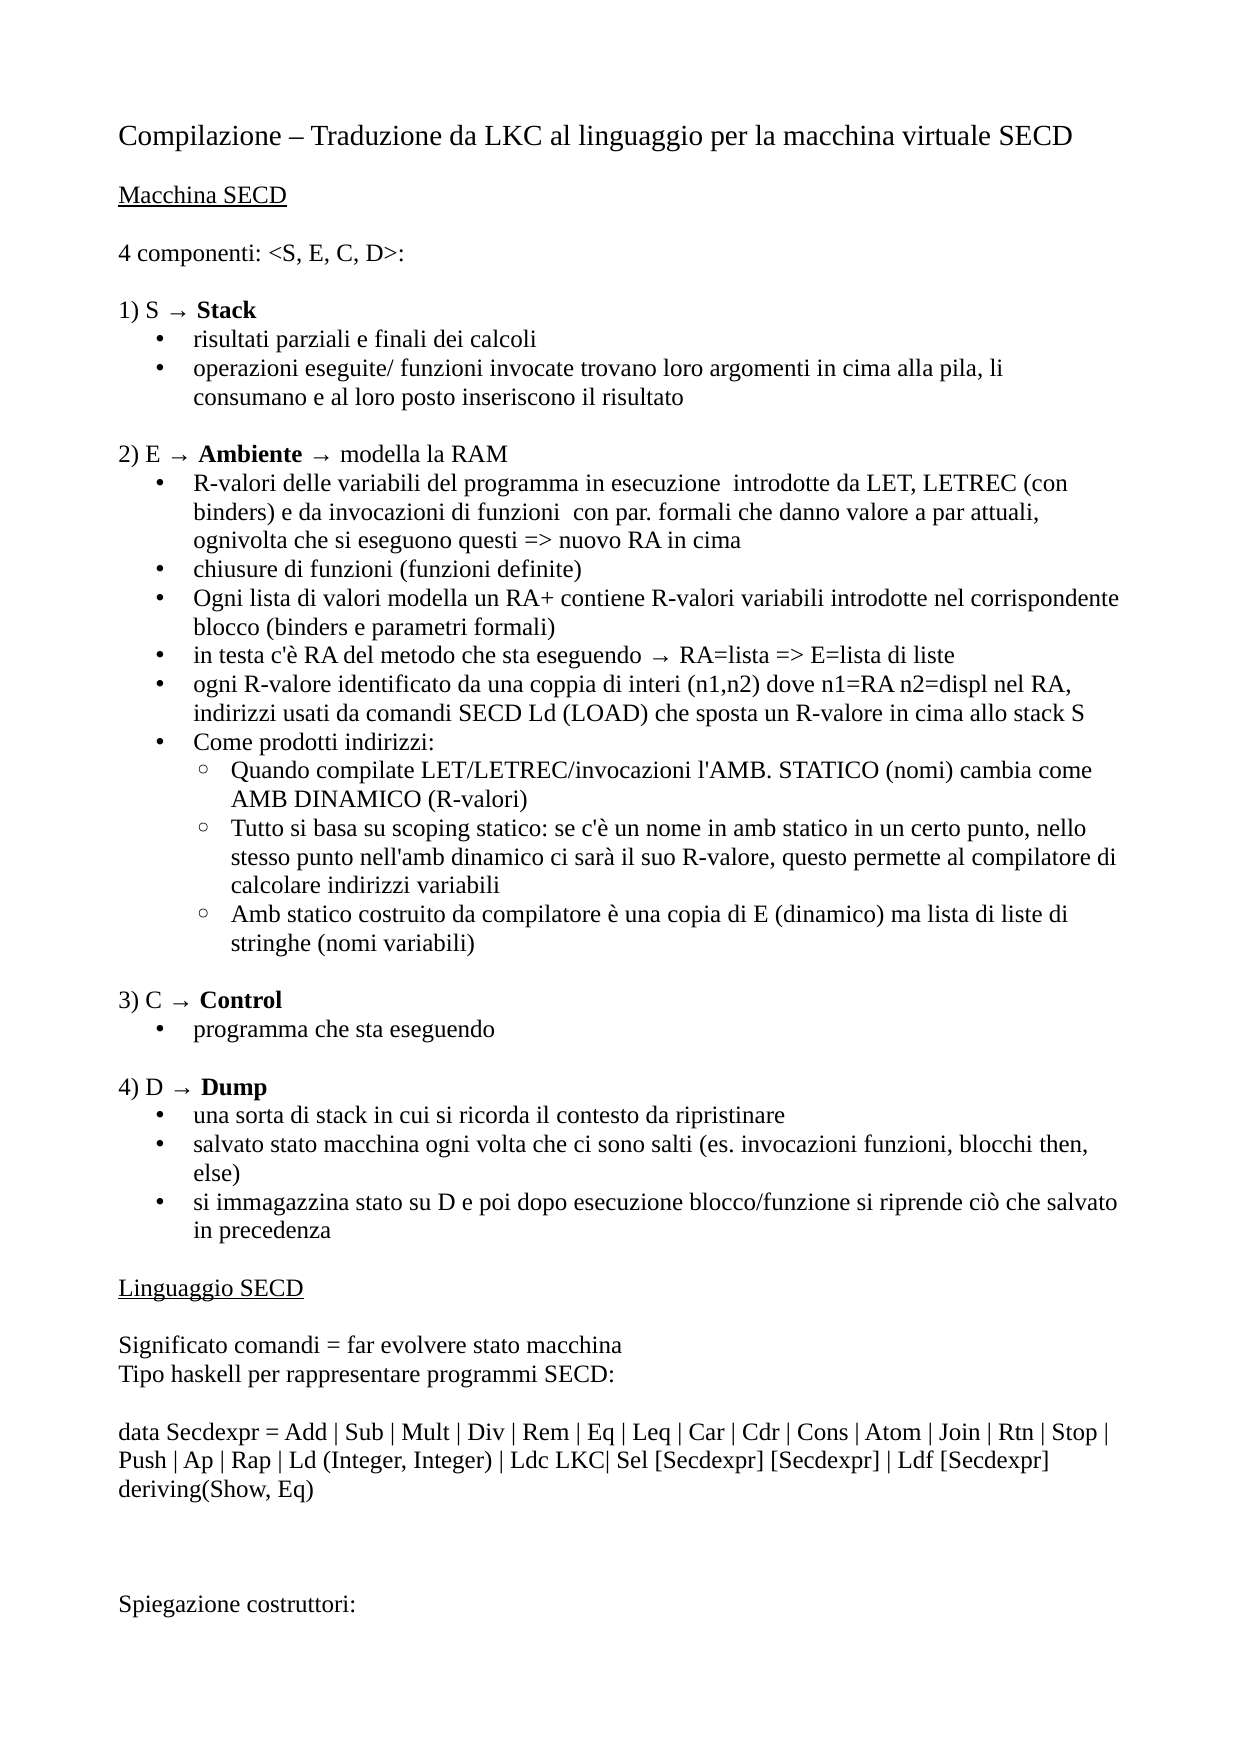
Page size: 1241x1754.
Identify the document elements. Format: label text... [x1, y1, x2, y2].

list una sorta di stack in cui si ricorda il contesto da ripristinare [156, 1100, 1122, 1129]
text 3) C → Control [118, 985, 1122, 1014]
text Linguaggio SECD [118, 1273, 1122, 1302]
list operazioni eseguite/ funzioni invocate trovano loro argomenti in cima alla pila, li consumano e al loro posto inseriscono il risultato [156, 353, 1122, 410]
text deriving(Show, Eq) [118, 1474, 1122, 1503]
text Macchina SECD [118, 180, 1122, 209]
list Tutto si basa su scoping statico: se c'è un nome in amb statico in un certo punto, nello stesso punto nell'amb dinamico ci sarà il suo R-valore, questo permette al compilatore di calcolare indirizzi variabili [193, 813, 1122, 899]
text 4) D → Dump [118, 1072, 1122, 1100]
text Significato comandi = far evolvere stato macchina [118, 1330, 1122, 1359]
text 1) S → Stack [118, 295, 1122, 324]
text 2) E → Ambiente → modella la RAM [118, 439, 1122, 468]
list in testa c'è RA del metodo che sta eseguendo → RA=lista => E=lista di liste [156, 640, 1122, 669]
list Amb statico costruito da compilatore è una copia di E (dinamico) ma lista di liste di stringhe (nomi variabili) [193, 899, 1122, 957]
text Tipo haskell per rappresentare programmi SECD: [118, 1359, 1122, 1388]
list Quando compilate LET/LETREC/invocazioni l'AMB. STATICO (nomi) cambia come AMB DINAMICO (R-valori) [193, 755, 1122, 813]
list Come prodotti indirizzi: [156, 727, 1122, 755]
list R-valori delle variabili del programma in esecuzione introdotte da LET, LETREC (con binders) e da invocazioni di funzioni con par. formali che danno valore a par attuali, ognivolta che si eseguono questi => nuovo RA in cima [156, 468, 1122, 554]
list salvato stato macchina ogni volta che ci sono salti (es. invocazioni funzioni, blocchi then, else) [156, 1129, 1122, 1187]
list chiusure di funzioni (funzioni definite) [156, 554, 1122, 583]
list Ogni lista di valori modella un RA+ contiene R-valori variabili introdotte nel corrispondente blocco (binders e parametri formali) [156, 583, 1122, 640]
text 4 componenti: <S, E, C, D>: [118, 238, 1122, 267]
list risultati parziali e finali dei calcoli [156, 324, 1122, 353]
text Spiegazione costruttori: [118, 1589, 1122, 1618]
list si immagazzina stato su D e poi dopo esecuzione blocco/funzione si riprende ciò che salvato in precedenza [156, 1187, 1122, 1244]
text Compilazione – Traduzione da LKC al linguaggio per la macchina virtuale SECD [118, 118, 1122, 152]
text data Secdexpr = Add | Sub | Mult | Div | Rem | Eq | Leq | Car | Cdr | Cons | Atom | Join | Rtn | Stop | Push | Ap | Rap | Ld (Integer, Integer) | Ldc LKC| Sel [Secdexpr] [Secdexpr] | Ldf [Secdexpr] [118, 1417, 1122, 1474]
list programma che sta eseguendo [156, 1014, 1122, 1043]
list ogni R-valore identificato da una coppia di interi (n1,n2) dove n1=RA n2=displ nel RA, indirizzi usati da comandi SECD Ld (LOAD) che sposta un R-valore in cima allo stack S [156, 669, 1122, 727]
